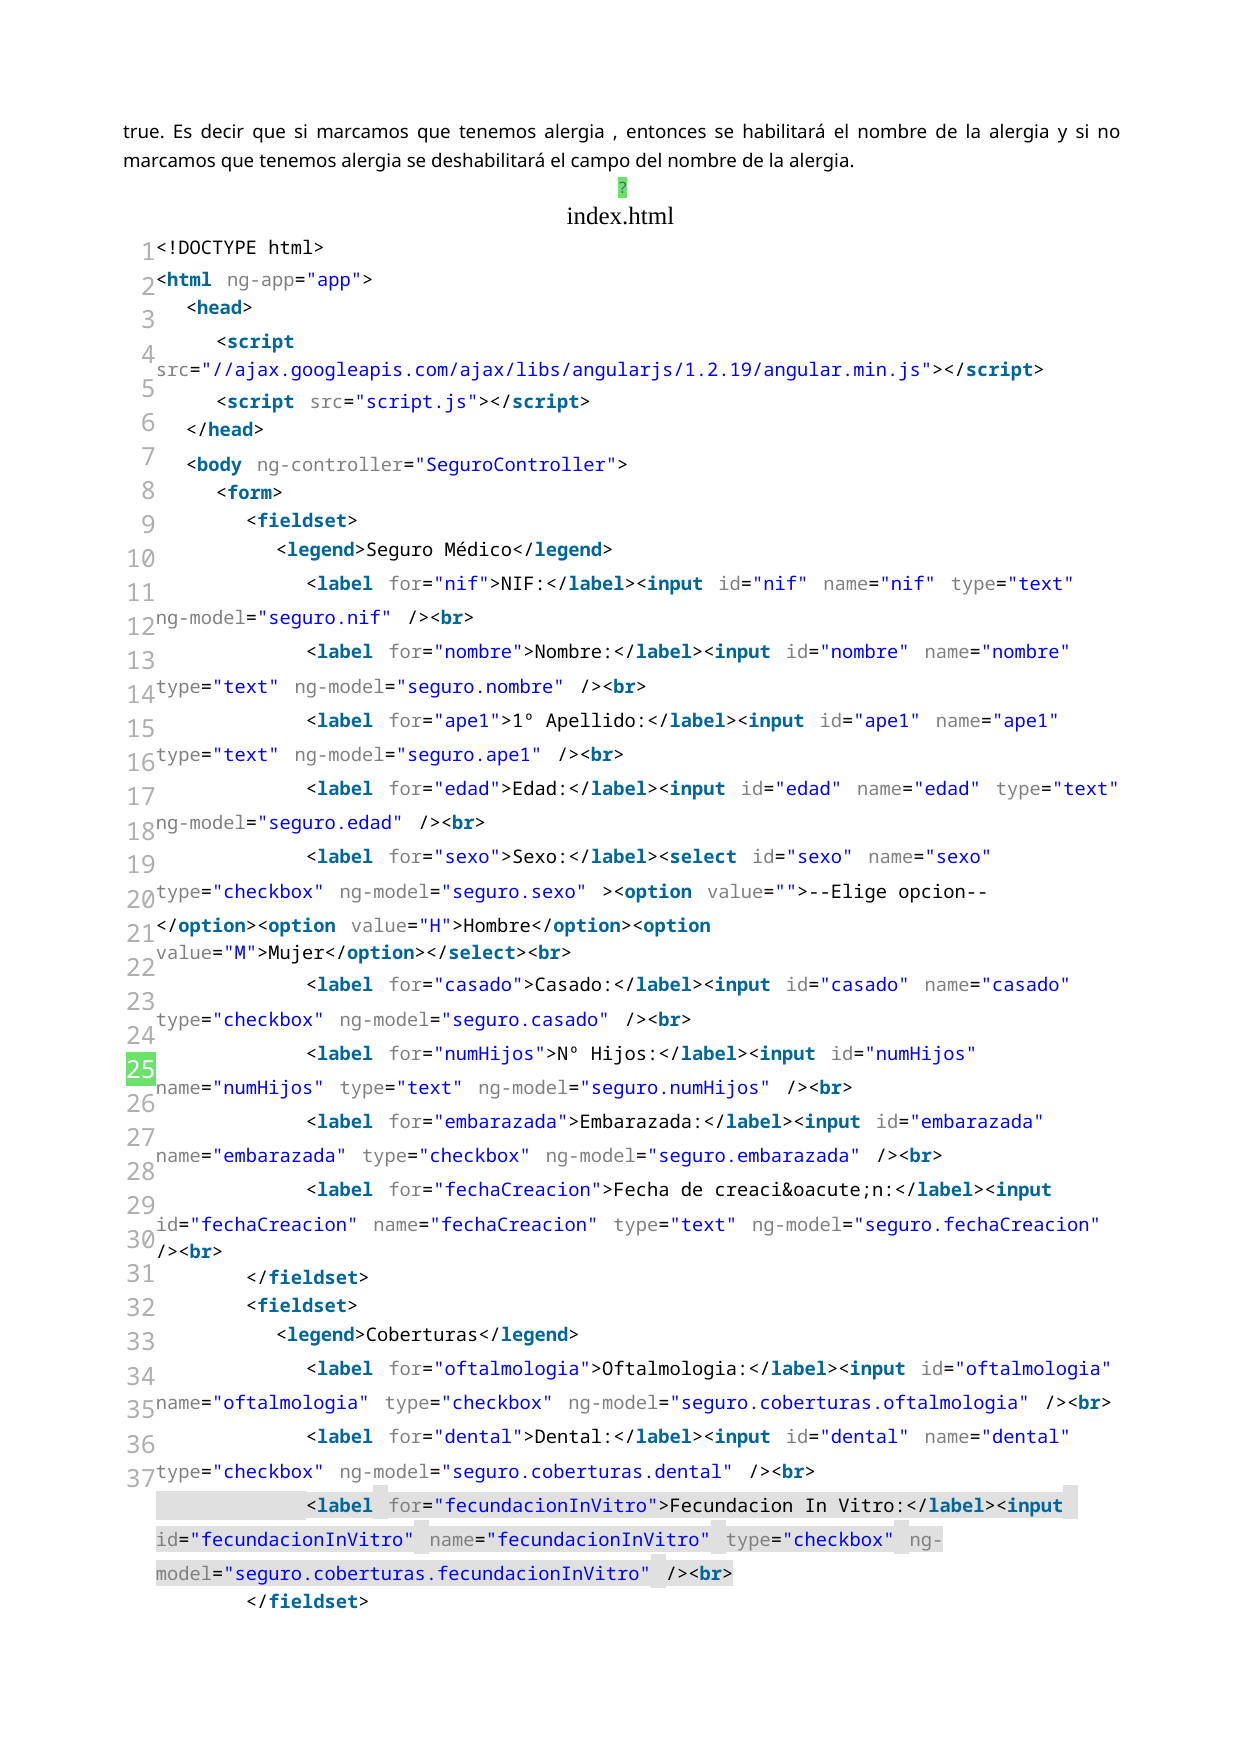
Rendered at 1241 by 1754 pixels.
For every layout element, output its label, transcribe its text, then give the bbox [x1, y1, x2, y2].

table_header <!DOCTYPE html> <html ng-app="app"> <head> <script src="//ajax.googleapis.com/ajax/libs/angularjs/1.2.19/angular.min.js"></script> <script src="script.js"></script> </head> <body ng-controller="SeguroController"> <form> <fieldset> <legend>Seguro Médico</legend> <label for="nif">NIF:</label><input id="nif" name="nif" type="text" ng-model="seguro.nif" /><br> <label for="nombre">Nombre:</label><input id="nombre" name="nombre" type="text" ng-model="seguro.nombre" /><br> <label for="ape1">1º Apellido:</label><input id="ape1" name="ape1" type="text" ng-model="seguro.ape1" /><br> <label for="edad">Edad:</label><input id="edad" name="edad" type="text" ng-model="seguro.edad" /><br> <label for="sexo">Sexo:</label><select id="sexo" name="sexo" type="checkbox" ng-model="seguro.sexo" ><option value="">--Elige opcion--</option><option value="H">Hombre</option><option value="M">Mujer</option></select><br> <label for="casado">Casado:</label><input id="casado" name="casado" type="checkbox" ng-model="seguro.casado" /><br> <label for="numHijos">Nº Hijos:</label><input id="numHijos" name="numHijos" type="text" ng-model="seguro.numHijos" /><br> <label for="embarazada">Embarazada:</label><input id="embarazada" name="embarazada" type="checkbox" ng-model="seguro.embarazada" /><br> <label for="fechaCreacion">Fecha de creaci&oacute;n:</label><input id="fechaCreacion" name="fechaCreacion" type="text" ng-model="seguro.fechaCreacion" /><br> </fieldset> <fieldset> <legend>Coberturas</legend> <label for="oftalmologia">Oftalmologia:</label><input id="oftalmologia" name="oftalmologia" type="checkbox" ng-model="seguro.coberturas.oftalmologia" /><br> <label for="dental">Dental:</label><input id="dental" name="dental" type="checkbox" ng-model="seguro.coberturas.dental" /><br> <label for="fecundacionInVitro">Fecundacion In Vitro:</label><input id="fecundacionInVitro" name="fecundacionInVitro" type="checkbox" ng-model="seguro.coberturas.fecundacionInVitro" /><br> </fieldset> [156, 234, 1122, 1616]
text ? [123, 177, 1122, 198]
text index.html [118, 201, 1122, 230]
table_header 1 2 3 4 5 6 7 8 9 10 11 12 13 14 15 16 17 18 19 20 21 22 23 24 25 26 27 28 29 30 31 32 33 34 35 36 37 [123, 234, 156, 1616]
text true. Es decir que si marcamos que tenemos alergia , entonces se habilitará el nombre de la alergia y si no marcamos que tenemos alergia se deshabilitará el campo del nombre de la alergia. [123, 118, 1122, 173]
